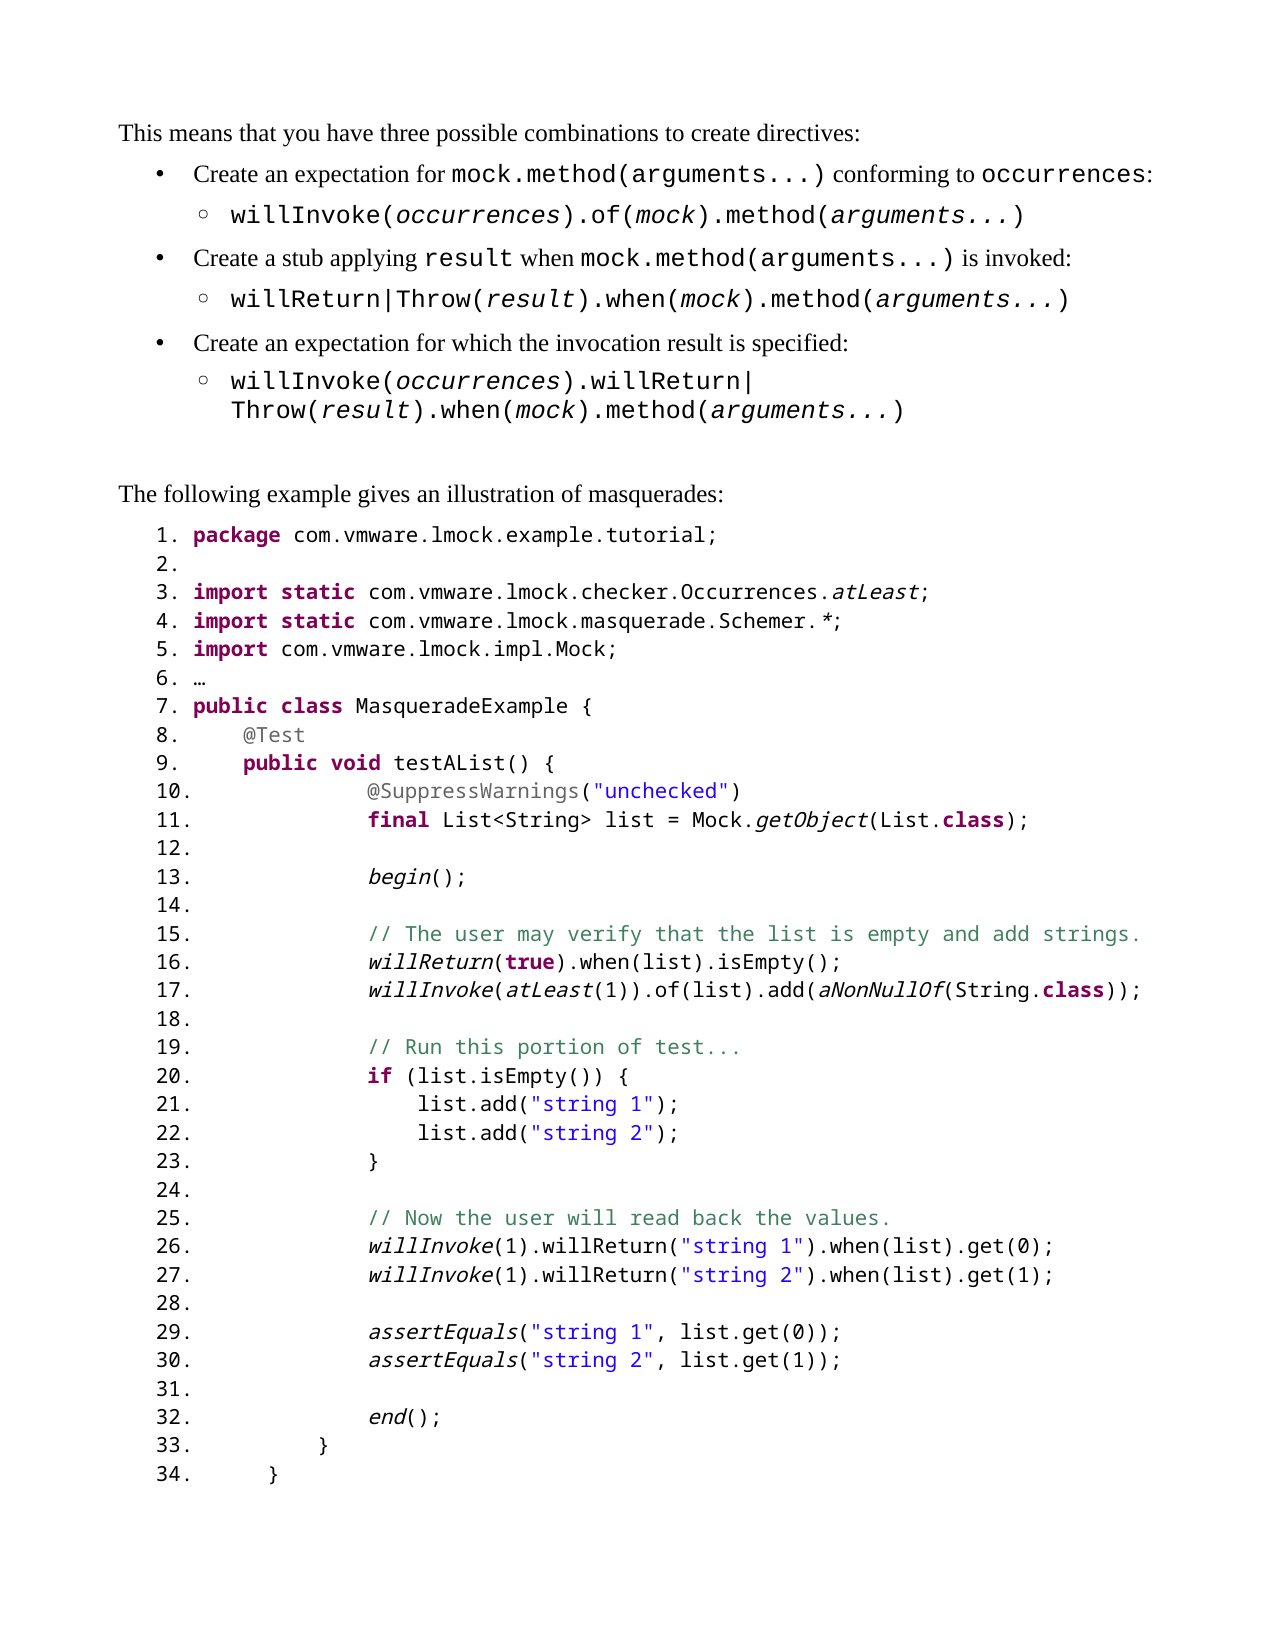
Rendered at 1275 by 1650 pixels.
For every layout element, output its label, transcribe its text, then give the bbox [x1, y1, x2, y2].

list @SuppressWarnings("unchecked") [156, 777, 1157, 805]
list Create an expectation for mock.method(arguments...) conforming to occurrences: [156, 159, 1157, 190]
list } [156, 1146, 1157, 1175]
list list.add("string 1"); [156, 1089, 1157, 1118]
list public void testAList() { [156, 748, 1157, 777]
list package com.vmware.lmock.example.tutorial; [156, 521, 1157, 549]
list @Test [156, 720, 1157, 748]
list } [156, 1431, 1157, 1459]
list if (list.isEmpty()) { [156, 1061, 1157, 1089]
list willInvoke(1).willReturn("string 1").when(list).get(0); [156, 1232, 1157, 1260]
list final List<String> list = Mock.getObject(List.class); [156, 805, 1157, 833]
list willInvoke(occurrences).of(mock).method(arguments...) [193, 203, 1157, 231]
list assertEquals("string 2", list.get(1)); [156, 1345, 1157, 1374]
list list.add("string 2"); [156, 1118, 1157, 1146]
list Create an expectation for which the invocation result is specified: [156, 328, 1157, 356]
list end(); [156, 1402, 1157, 1431]
list // Now the user will read back the values. [156, 1203, 1157, 1232]
list willReturn|Throw(result).when(mock).method(arguments...) [193, 287, 1157, 315]
list assertEquals("string 1", list.get(0)); [156, 1317, 1157, 1345]
list public class MasqueradeExample { [156, 691, 1157, 720]
text This means that you have three possible combinations to create directives: [118, 118, 1157, 147]
list } [156, 1459, 1157, 1487]
list Create a stub applying result when mock.method(arguments...) is invoked: [156, 243, 1157, 274]
list import com.vmware.lmock.impl.Mock; [156, 634, 1157, 663]
text The following example gives an illustration of masquerades: [118, 479, 1157, 508]
list // The user may verify that the list is empty and add strings. [156, 919, 1157, 947]
list willInvoke(atLeast(1)).of(list).add(aNonNullOf(String.class)); [156, 976, 1157, 1004]
list willReturn(true).when(list).isEmpty(); [156, 947, 1157, 976]
list begin(); [156, 862, 1157, 890]
list import static com.vmware.lmock.masquerade.Schemer.*; [156, 606, 1157, 634]
list willInvoke(1).willReturn("string 2").when(list).get(1); [156, 1260, 1157, 1288]
list // Run this portion of test... [156, 1032, 1157, 1061]
list … [156, 663, 1157, 691]
list import static com.vmware.lmock.checker.Occurrences.atLeast; [156, 577, 1157, 606]
list willInvoke(occurrences).willReturn|Throw(result).when(mock).method(arguments...) [193, 369, 1157, 426]
